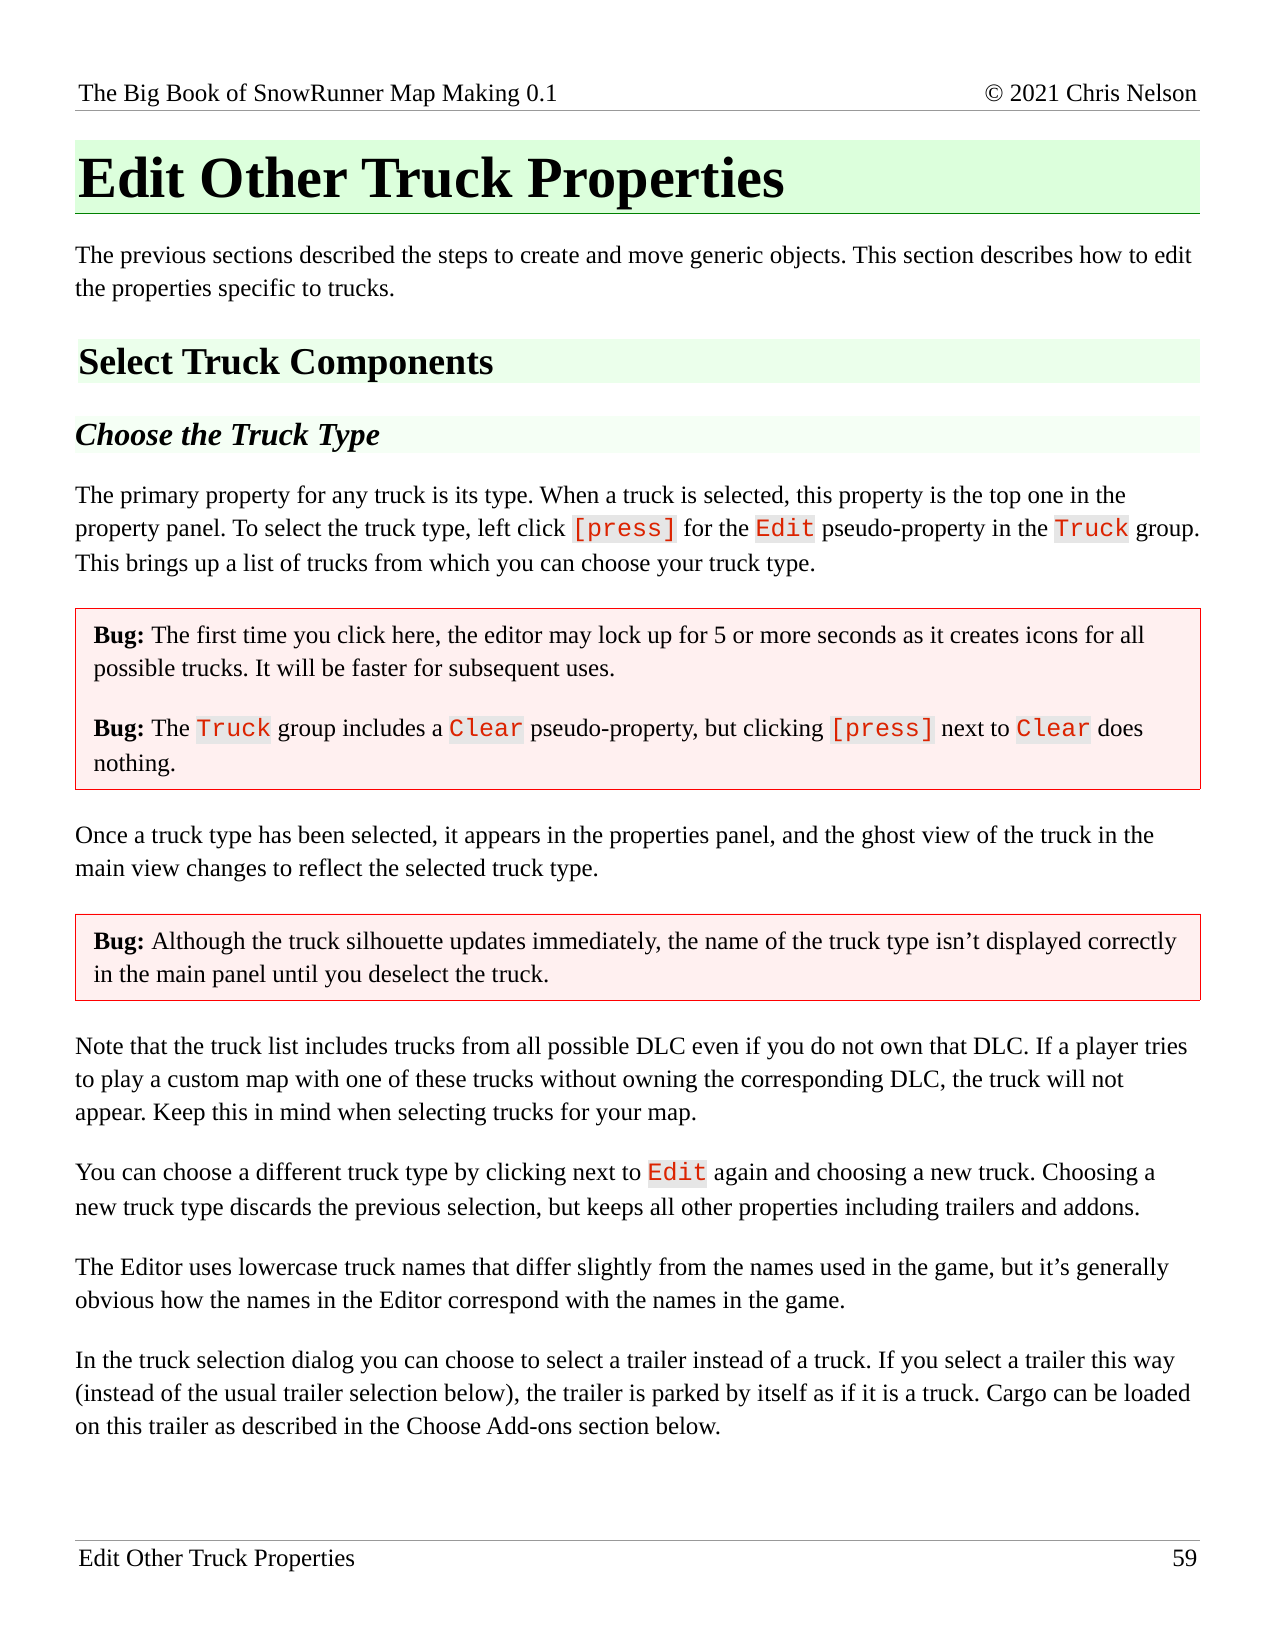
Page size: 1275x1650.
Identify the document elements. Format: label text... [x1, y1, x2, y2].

subtitle Select Truck Components [78, 339, 1200, 383]
text The Editor uses lowercase truck names that differ slightly from the names used in the game, but it’s generally obvious how the names in the Editor correspond with the names in the game. [75, 1252, 1200, 1314]
list The first time you click here, the editor may lock up for 5 or more seconds as it creates icons for all possible trucks. It will be faster for subsequent uses. [76, 609, 1200, 682]
list The Truck group includes a Clear pseudo-property, but clicking [press] next to Clear does nothing. [76, 701, 1200, 789]
text You can choose a different truck type by clicking next to Edit again and choosing a new truck. Choosing a new truck type discards the previous selection, but keeps all other properties including trailers and addons. [75, 1157, 1200, 1221]
text Once a truck type has been selected, it appears in the properties panel, and the ghost view of the truck in the main view changes to reflect the selected truck type. [75, 821, 1200, 882]
text In the truck selection dialog you can choose to select a trailer instead of a truck. If you select a trailer this way (instead of the usual trailer selection below), the trailer is parked by itself as if it is a truck. Cargo can be loaded on this trailer as described in the Choose Add-ons section below. [75, 1345, 1200, 1440]
text The primary property for any truck is its type. When a truck is selected, this property is the top one in the property panel. To select the truck type, left click [press] for the Edit pseudo-property in the Truck group. This brings up a list of trucks from which you can choose your truck type. [75, 480, 1200, 577]
subtitle Edit Other Truck Properties [75, 140, 1200, 213]
text The previous sections described the steps to create and move generic objects. This section describes how to edit the properties specific to trucks. [75, 240, 1200, 302]
list Although the truck silhouette updates immediately, the name of the truck type isn’t displayed correctly in the main panel until you deselect the truck. [76, 915, 1200, 1000]
subtitle Choose the Truck Type [75, 416, 1200, 453]
text Note that the truck list includes trucks from all possible DLC even if you do not own that DLC. If a player tries to play a custom map with one of these trucks without owning the corresponding DLC, the truck will not appear. Keep this in mind when selecting trucks for your map. [75, 1031, 1200, 1126]
